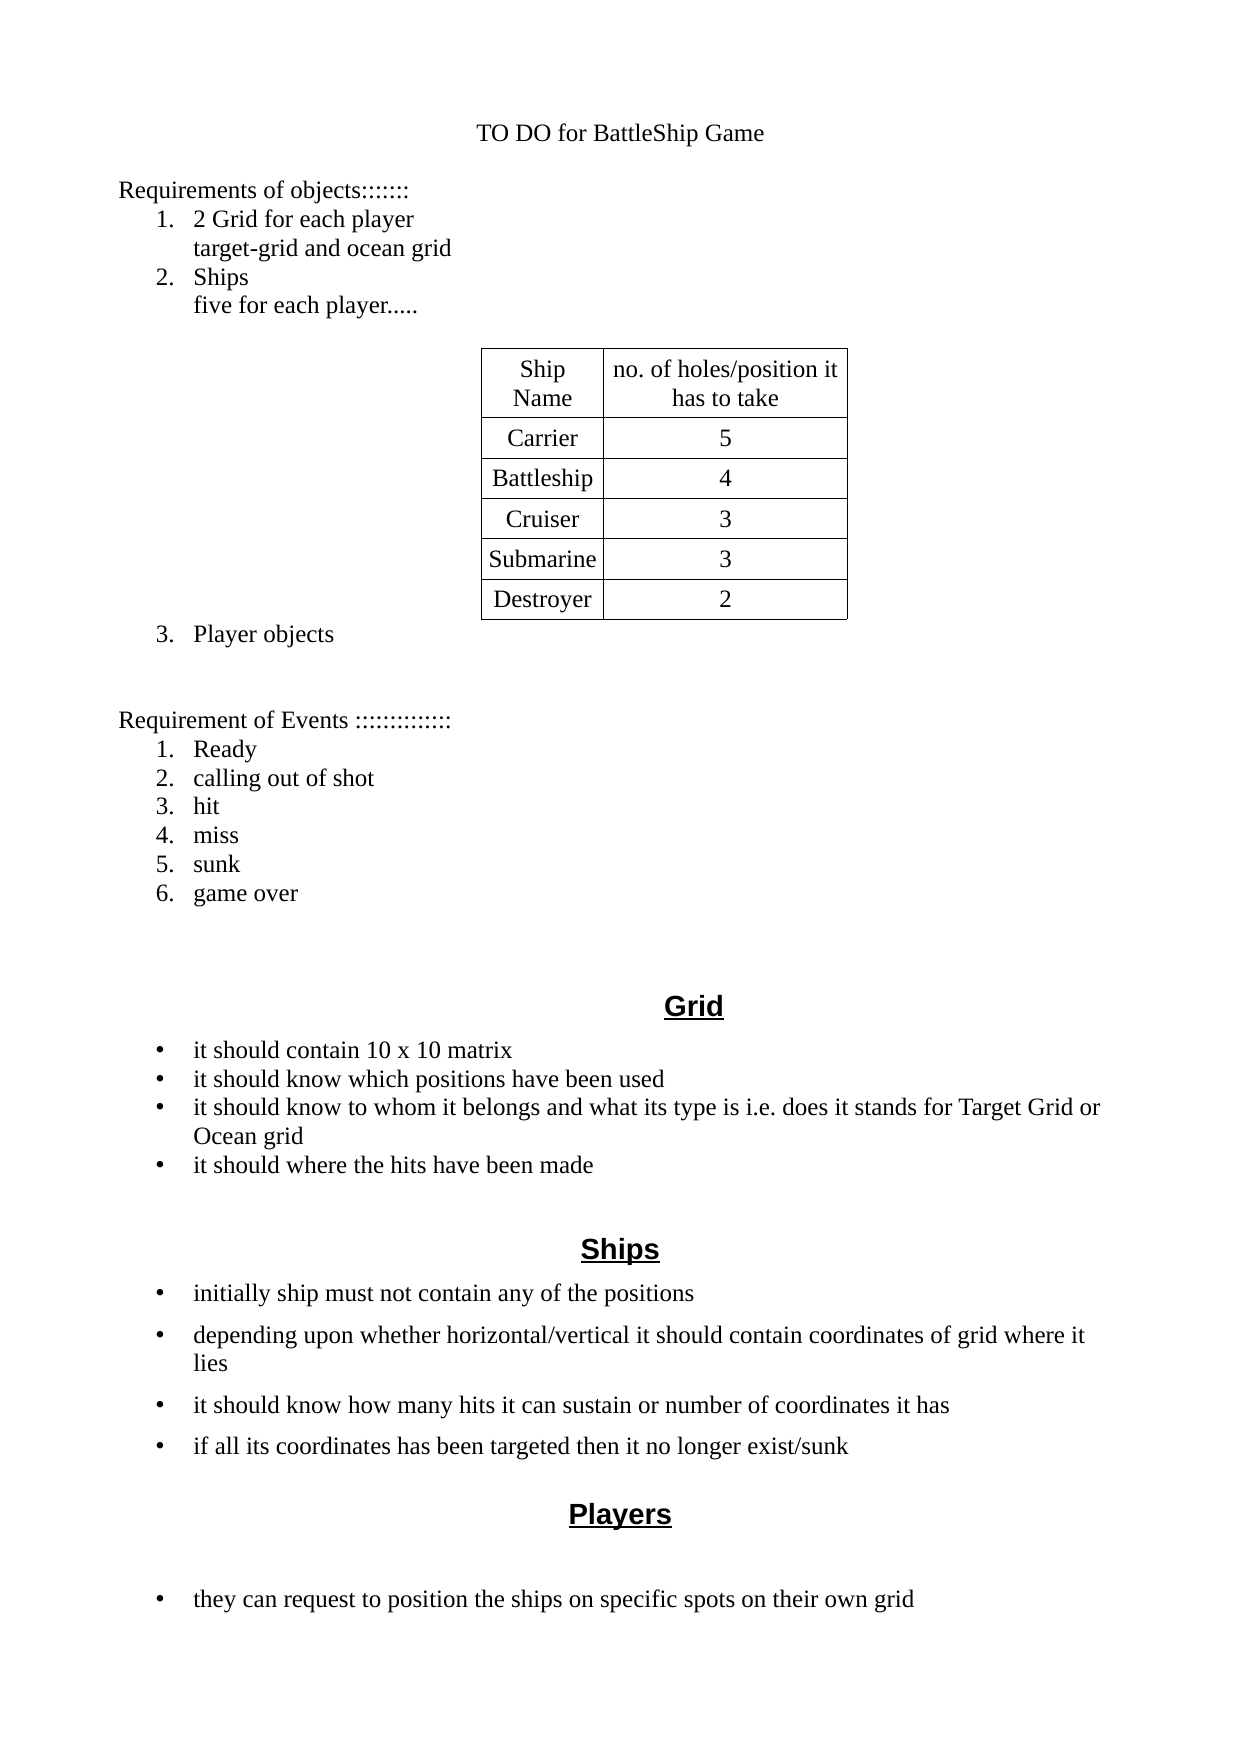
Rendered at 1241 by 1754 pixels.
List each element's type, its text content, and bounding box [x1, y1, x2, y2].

list if all its coordinates has been targeted then it no longer exist/sunk [156, 1431, 1122, 1460]
list initially ship must not contain any of the positions [156, 1278, 1122, 1307]
text TO DO for BattleShip Game [118, 118, 1122, 147]
subtitle Grid [118, 989, 1122, 1022]
list 2 Grid for each player target-grid and ocean grid [156, 204, 1122, 262]
table_cell Carrier [482, 418, 603, 457]
table_cell 4 [604, 459, 847, 498]
table_header Ship Name [482, 349, 603, 417]
list it should know how many hits it can sustain or number of coordinates it has [156, 1390, 1122, 1418]
list depending upon whether horizontal/vertical it should contain coordinates of grid where it lies [156, 1320, 1122, 1377]
subtitle Players [118, 1497, 1122, 1531]
text Requirements of objects::::::: [118, 176, 1122, 204]
list Player objects [156, 619, 1122, 648]
list sunk [156, 849, 1122, 878]
table_cell 3 [604, 539, 847, 578]
list game over [156, 878, 1122, 906]
table_cell Destroyer [482, 580, 603, 619]
list calling out of shot [156, 763, 1122, 791]
list it should contain 10 x 10 matrix [156, 1035, 1122, 1064]
subtitle Ships [118, 1232, 1122, 1266]
table_cell 2 [604, 580, 847, 619]
list they can request to position the ships on specific spots on their own grid [156, 1584, 1122, 1613]
table_cell 3 [604, 499, 847, 538]
table_cell Submarine [482, 539, 603, 578]
list it should where the hits have been made [156, 1150, 1122, 1179]
table_cell Battleship [482, 459, 603, 498]
table_cell Cruiser [482, 499, 603, 538]
list it should know to whom it belongs and what its type is i.e. does it stands for Target Grid or Ocean grid [156, 1092, 1122, 1150]
table_header no. of holes/position it has to take [604, 349, 847, 417]
list Ships five for each player..... [156, 262, 1122, 319]
text Requirement of Events :::::::::::::: [118, 705, 1122, 734]
list miss [156, 820, 1122, 849]
list Ready [156, 734, 1122, 763]
list it should know which positions have been used [156, 1064, 1122, 1092]
list hit [156, 791, 1122, 820]
table_cell 5 [604, 418, 847, 457]
